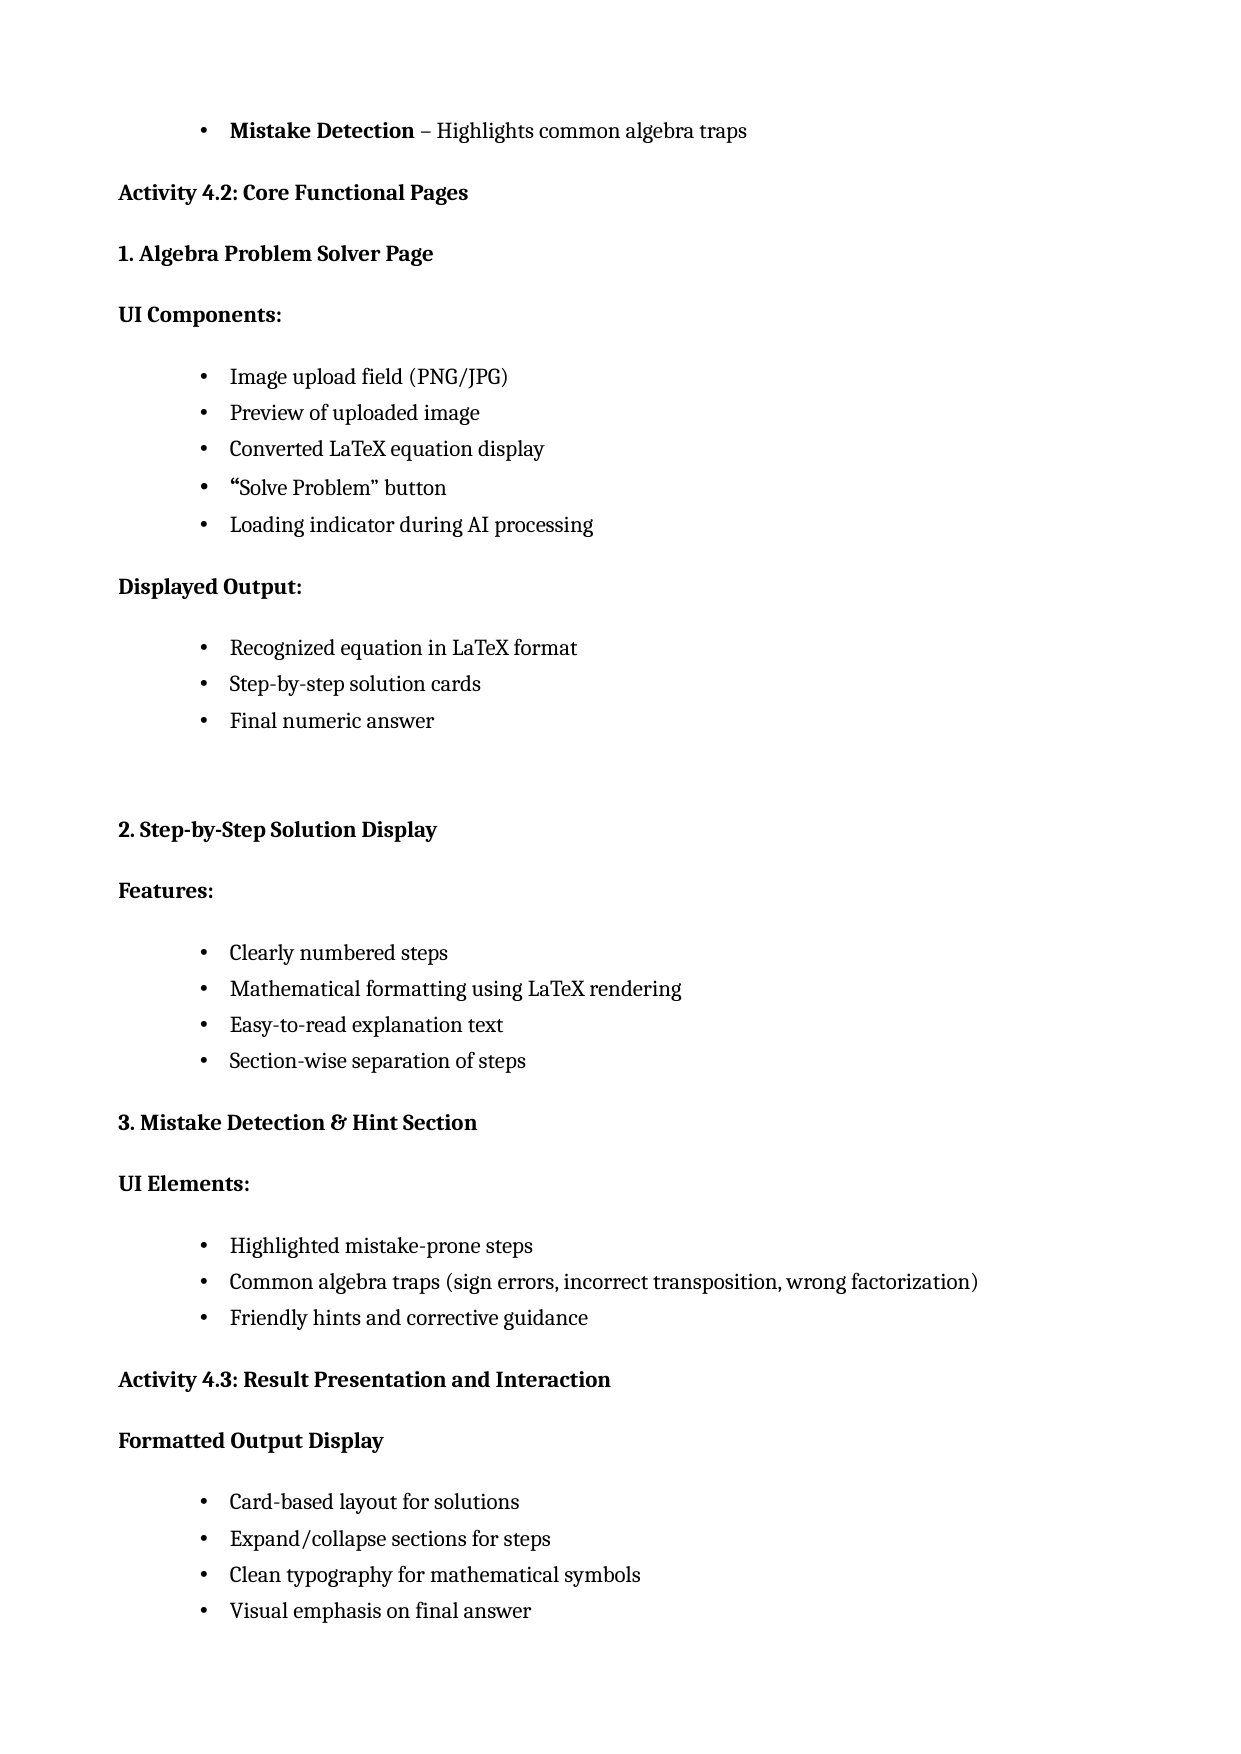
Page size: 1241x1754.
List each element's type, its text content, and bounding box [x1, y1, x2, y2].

list Preview of uploaded image [200, 400, 1122, 426]
list Expand/collapse sections for steps [200, 1526, 1122, 1552]
list Common algebra traps (sign errors, incorrect transposition, wrong factorization) [200, 1269, 1122, 1295]
text Activity 4.2: Core Functional Pages [118, 179, 1122, 206]
list Easy-to-read explanation text [200, 1012, 1122, 1038]
list Highlighted mistake-prone steps [200, 1232, 1122, 1259]
text UI Elements: [118, 1171, 1122, 1197]
list Converted LaTeX equation display [200, 436, 1122, 463]
text 1. Algebra Problem Solver Page [118, 241, 1122, 267]
list Image upload field (PNG/JPG) [200, 363, 1122, 390]
list Visual emphasis on final answer [200, 1598, 1122, 1624]
list Card-based layout for solutions [200, 1489, 1122, 1516]
text Activity 4.3: Result Presentation and Interaction [118, 1366, 1122, 1393]
list “Solve Problem” button [200, 473, 1122, 501]
text 3. Mistake Detection & Hint Section [118, 1110, 1122, 1136]
text 2. Step-by-Step Solution Display [118, 817, 1122, 843]
text Features: [118, 878, 1122, 904]
text UI Components: [118, 302, 1122, 328]
list Step-by-step solution cards [200, 671, 1122, 698]
list Section-wise separation of steps [200, 1048, 1122, 1075]
list Clean typography for mathematical symbols [200, 1562, 1122, 1588]
text Displayed Output: [118, 573, 1122, 600]
list Friendly hints and corrective guidance [200, 1305, 1122, 1331]
list Clearly numbered steps [200, 939, 1122, 966]
list Recognized equation in LaTeX format [200, 635, 1122, 661]
list Loading indicator during AI processing [200, 512, 1122, 538]
text Formatted Output Display [118, 1428, 1122, 1454]
list Mathematical formatting using LaTeX rendering [200, 976, 1122, 1002]
list Mistake Detection – Highlights common algebra traps [200, 118, 1122, 144]
list Final numeric answer [200, 708, 1122, 734]
